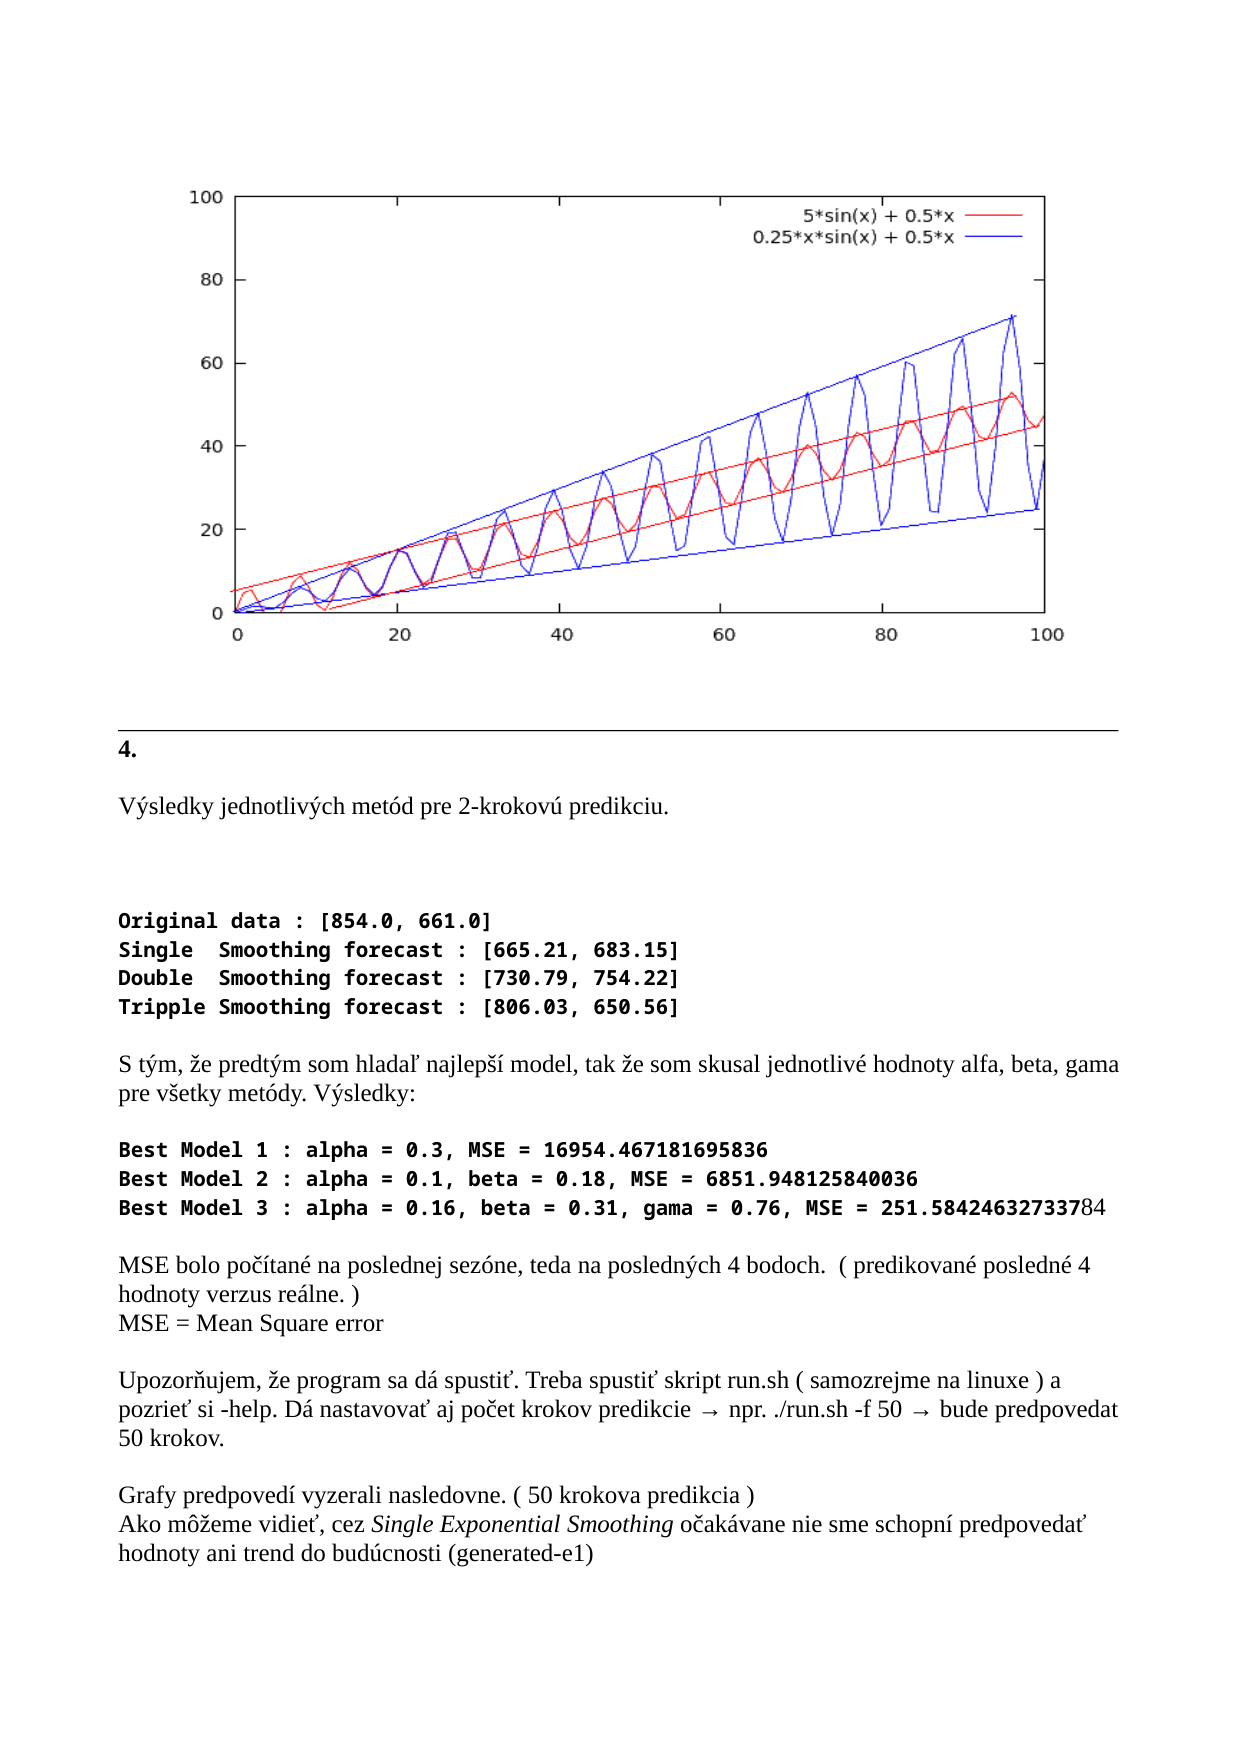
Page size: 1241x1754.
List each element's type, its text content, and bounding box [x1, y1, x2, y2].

text Tripple Smoothing forecast : [806.03, 650.56] [118, 992, 1122, 1020]
text Best Model 1 : alpha = 0.3, MSE = 16954.467181695836 [118, 1135, 1122, 1164]
text MSE bolo počítané na poslednej sezóne, teda na posledných 4 bodoch. ( predikované posledné 4 hodnoty verzus reálne. ) [118, 1250, 1122, 1308]
text Ako môžeme vidieť, cez Single Exponential Smoothing očakávane nie sme schopní predpovedať hodnoty ani trend do budúcnosti (generated-e1) [118, 1509, 1122, 1567]
text 4. [118, 734, 1122, 763]
text Double Smoothing forecast : [730.79, 754.22] [118, 963, 1122, 992]
text Upozorňujem, že program sa dá spustiť. Treba spustiť skript run.sh ( samozrejme na linuxe ) a pozrieť si -help. Dá nastavovať aj počet krokov predikcie → npr. ./run.sh -f 50 → bude predpovedat 50 krokov. [118, 1365, 1122, 1452]
text Výsledky jednotlivých metód pre 2-krokovú predikciu. [118, 791, 1122, 820]
text Best Model 3 : alpha = 0.16, beta = 0.31, gama = 0.76, MSE = 251.58424632733784 [118, 1192, 1122, 1222]
text Best Model 2 : alpha = 0.1, beta = 0.18, MSE = 6851.948125840036 [118, 1164, 1122, 1192]
picture [160, 176, 1080, 677]
text ________________________________________________________________________________ [118, 705, 1122, 734]
text MSE = Mean Square error [118, 1308, 1122, 1337]
text Grafy predpovedí vyzerali nasledovne. ( 50 krokova predikcia ) [118, 1480, 1122, 1509]
text Single Smoothing forecast : [665.21, 683.15] [118, 935, 1122, 963]
text Original data : [854.0, 661.0] [118, 906, 1122, 935]
text S tým, že predtým som hladaľ najlepší model, tak že som skusal jednotlivé hodnoty alfa, beta, gama pre všetky metódy. Výsledky: [118, 1049, 1122, 1106]
